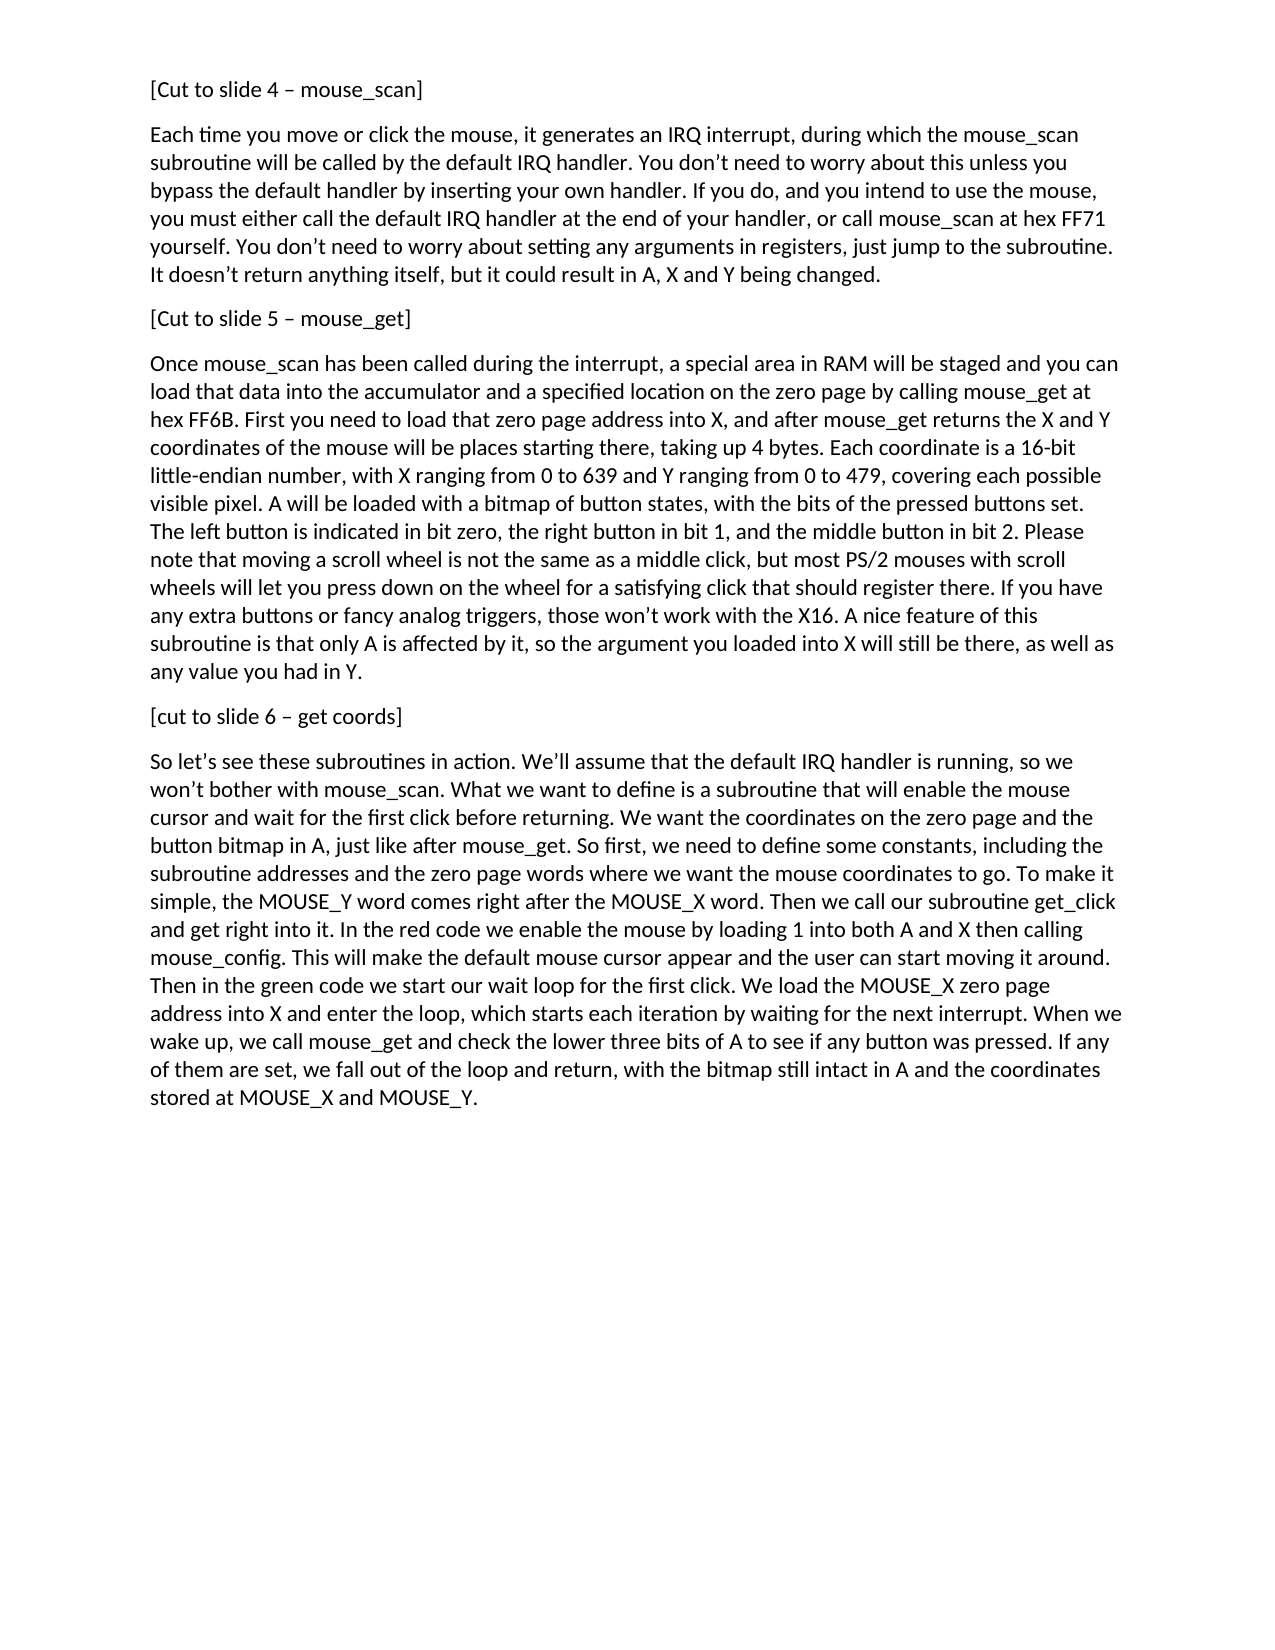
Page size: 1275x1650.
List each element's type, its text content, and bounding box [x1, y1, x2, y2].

text So let’s see these subroutines in action. We’ll assume that the default IRQ handler is running, so we won’t bother with mouse_scan. What we want to define is a subroutine that will enable the mouse cursor and wait for the first click before returning. We want the coordinates on the zero page and the button bitmap in A, just like after mouse_get. So first, we need to define some constants, including the subroutine addresses and the zero page words where we want the mouse coordinates to go. To make it simple, the MOUSE_Y word comes right after the MOUSE_X word. Then we call our subroutine get_click and get right into it. In the red code we enable the mouse by loading 1 into both A and X then calling mouse_config. This will make the default mouse cursor appear and the user can start moving it around. Then in the green code we start our wait loop for the first click. We load the MOUSE_X zero page address into X and enter the loop, which starts each iteration by waiting for the next interrupt. When we wake up, we call mouse_get and check the lower three bits of A to see if any button was pressed. If any of them are set, we fall out of the loop and return, with the bitmap still intact in A and the coordinates stored at MOUSE_X and MOUSE_Y. [150, 747, 1125, 1111]
text [cut to slide 6 – get coords] [150, 702, 1125, 730]
text [Cut to slide 5 – mouse_get] [150, 304, 1125, 332]
text Each time you move or click the mouse, it generates an IRQ interrupt, during which the mouse_scan subroutine will be called by the default IRQ handler. You don’t need to worry about this unless you bypass the default handler by inserting your own handler. If you do, and you intend to use the mouse, you must either call the default IRQ handler at the end of your handler, or call mouse_scan at hex FF71 yourself. You don’t need to worry about setting any arguments in registers, just jump to the subroutine. It doesn’t return anything itself, but it could result in A, X and Y being changed. [150, 120, 1125, 288]
text Once mouse_scan has been called during the interrupt, a special area in RAM will be staged and you can load that data into the accumulator and a specified location on the zero page by calling mouse_get at hex FF6B. First you need to load that zero page address into X, and after mouse_get returns the X and Y coordinates of the mouse will be places starting there, taking up 4 bytes. Each coordinate is a 16-bit little-endian number, with X ranging from 0 to 639 and Y ranging from 0 to 479, covering each possible visible pixel. A will be loaded with a bitmap of button states, with the bits of the pressed buttons set. The left button is indicated in bit zero, the right button in bit 1, and the middle button in bit 2. Please note that moving a scroll wheel is not the same as a middle click, but most PS/2 mouses with scroll wheels will let you press down on the wheel for a satisfying click that should register there. If you have any extra buttons or fancy analog triggers, those won’t work with the X16. A nice feature of this subroutine is that only A is affected by it, so the argument you loaded into X will still be there, as well as any value you had in Y. [150, 349, 1125, 685]
text [Cut to slide 4 – mouse_scan] [150, 75, 1125, 103]
